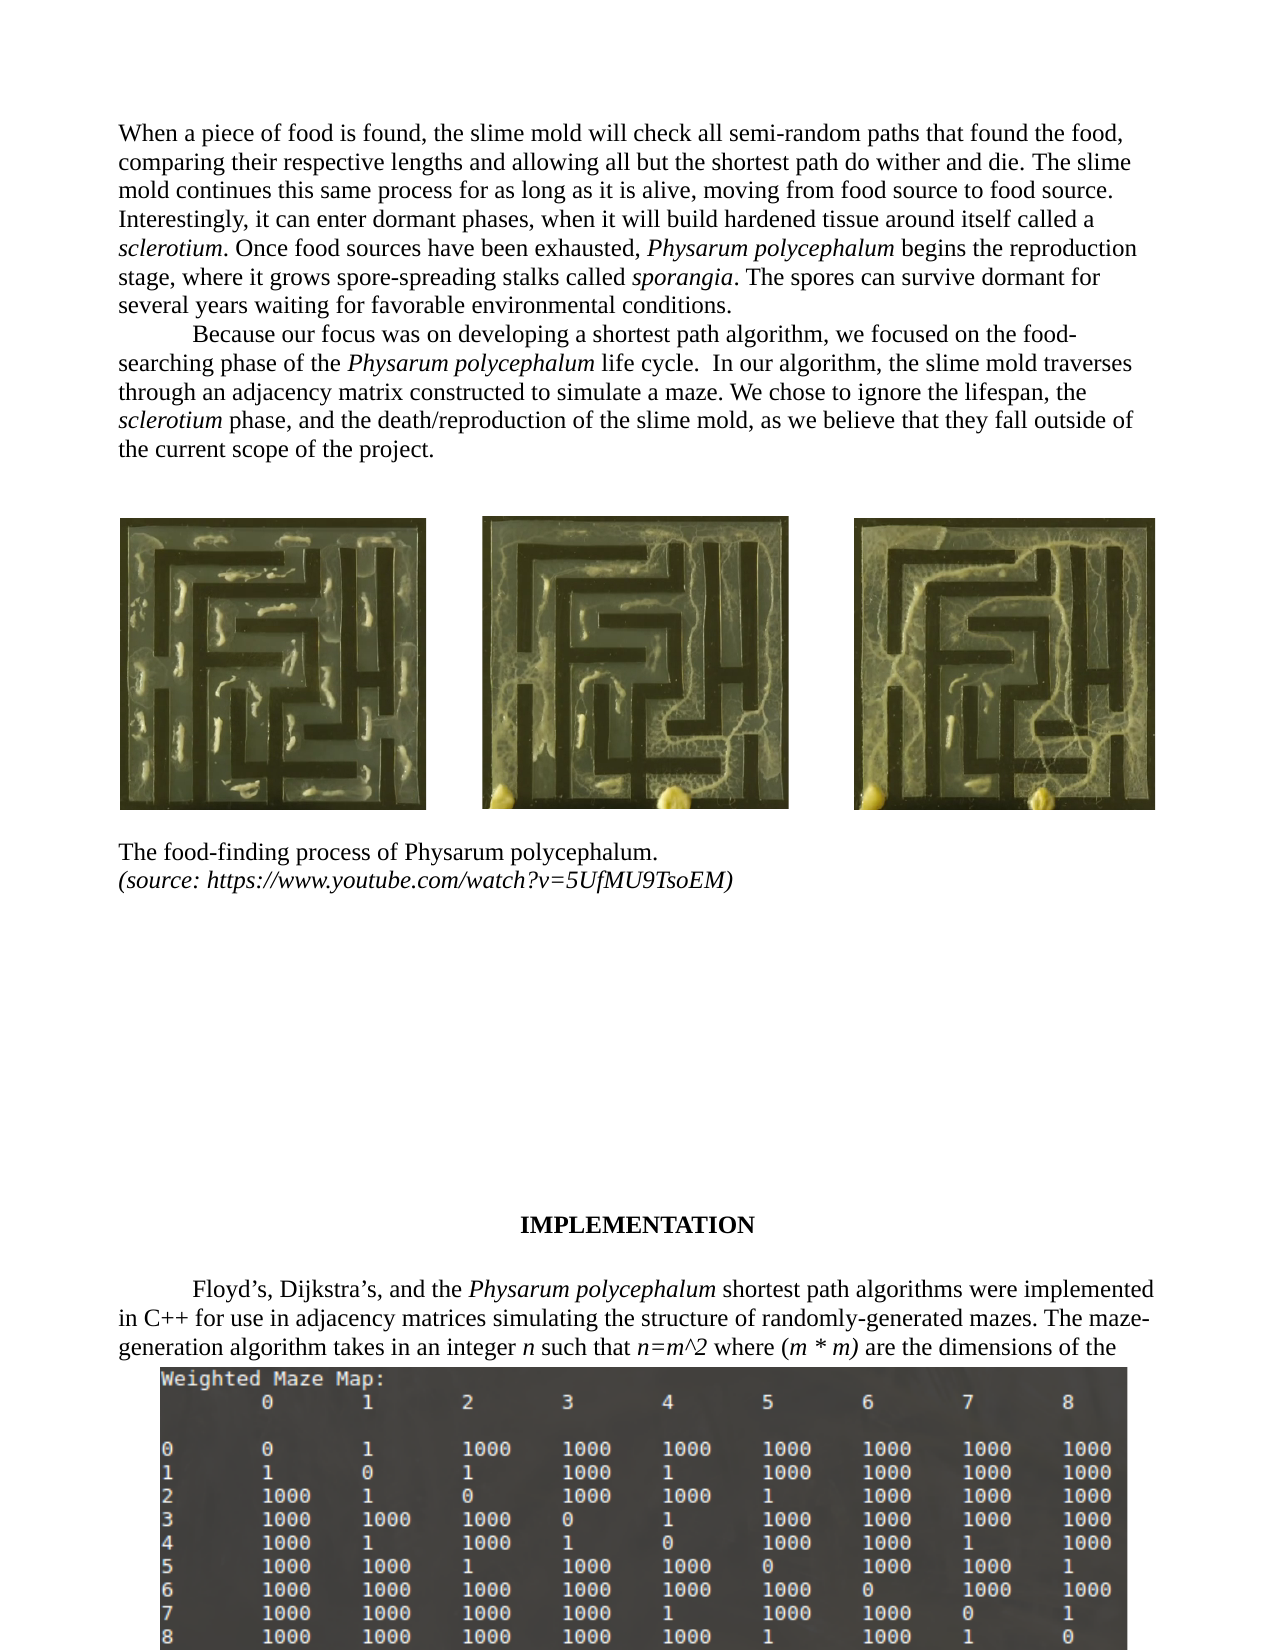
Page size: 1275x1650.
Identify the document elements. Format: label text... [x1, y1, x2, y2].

text Floyd’s, Dijkstra’s, and the Physarum polycephalum shortest path algorithms were implemented in C++ for use in adjacency matrices simulating the structure of randomly-generated mazes. The maze-generation algorithm takes in an integer n such that n=m^2 where (m * m) are the dimensions of the [118, 1274, 1157, 1360]
text IMPLEMENTATION [118, 1211, 1157, 1239]
text When a piece of food is found, the slime mold will check all semi-random paths that found the food, comparing their respective lengths and allowing all but the shortest path do wither and die. The slime mold continues this same process for as long as it is alive, moving from food source to food source. Interestingly, it can enter dormant phases, when it will build hardened tissue around itself called a sclerotium. Once food sources have been exhausted, Physarum polycephalum begins the reproduction stage, where it grows spore-spreading stalks called sporangia. The spores can survive dormant for several years waiting for favorable environmental conditions. [118, 118, 1157, 319]
text The food-finding process of Physarum polycephalum. [118, 837, 1157, 866]
text (source: https://www.youtube.com/watch?v=5UfMU9TsoEM) [118, 866, 1157, 894]
text Because our focus was on developing a shortest path algorithm, we focused on the food-searching phase of the Physarum polycephalum life cycle. In our algorithm, the slime mold traverses through an adjacency matrix constructed to simulate a maze. We chose to ignore the lifespan, the sclerotium phase, and the death/reproduction of the slime mold, as we believe that they fall outside of the current scope of the project. [118, 319, 1157, 463]
